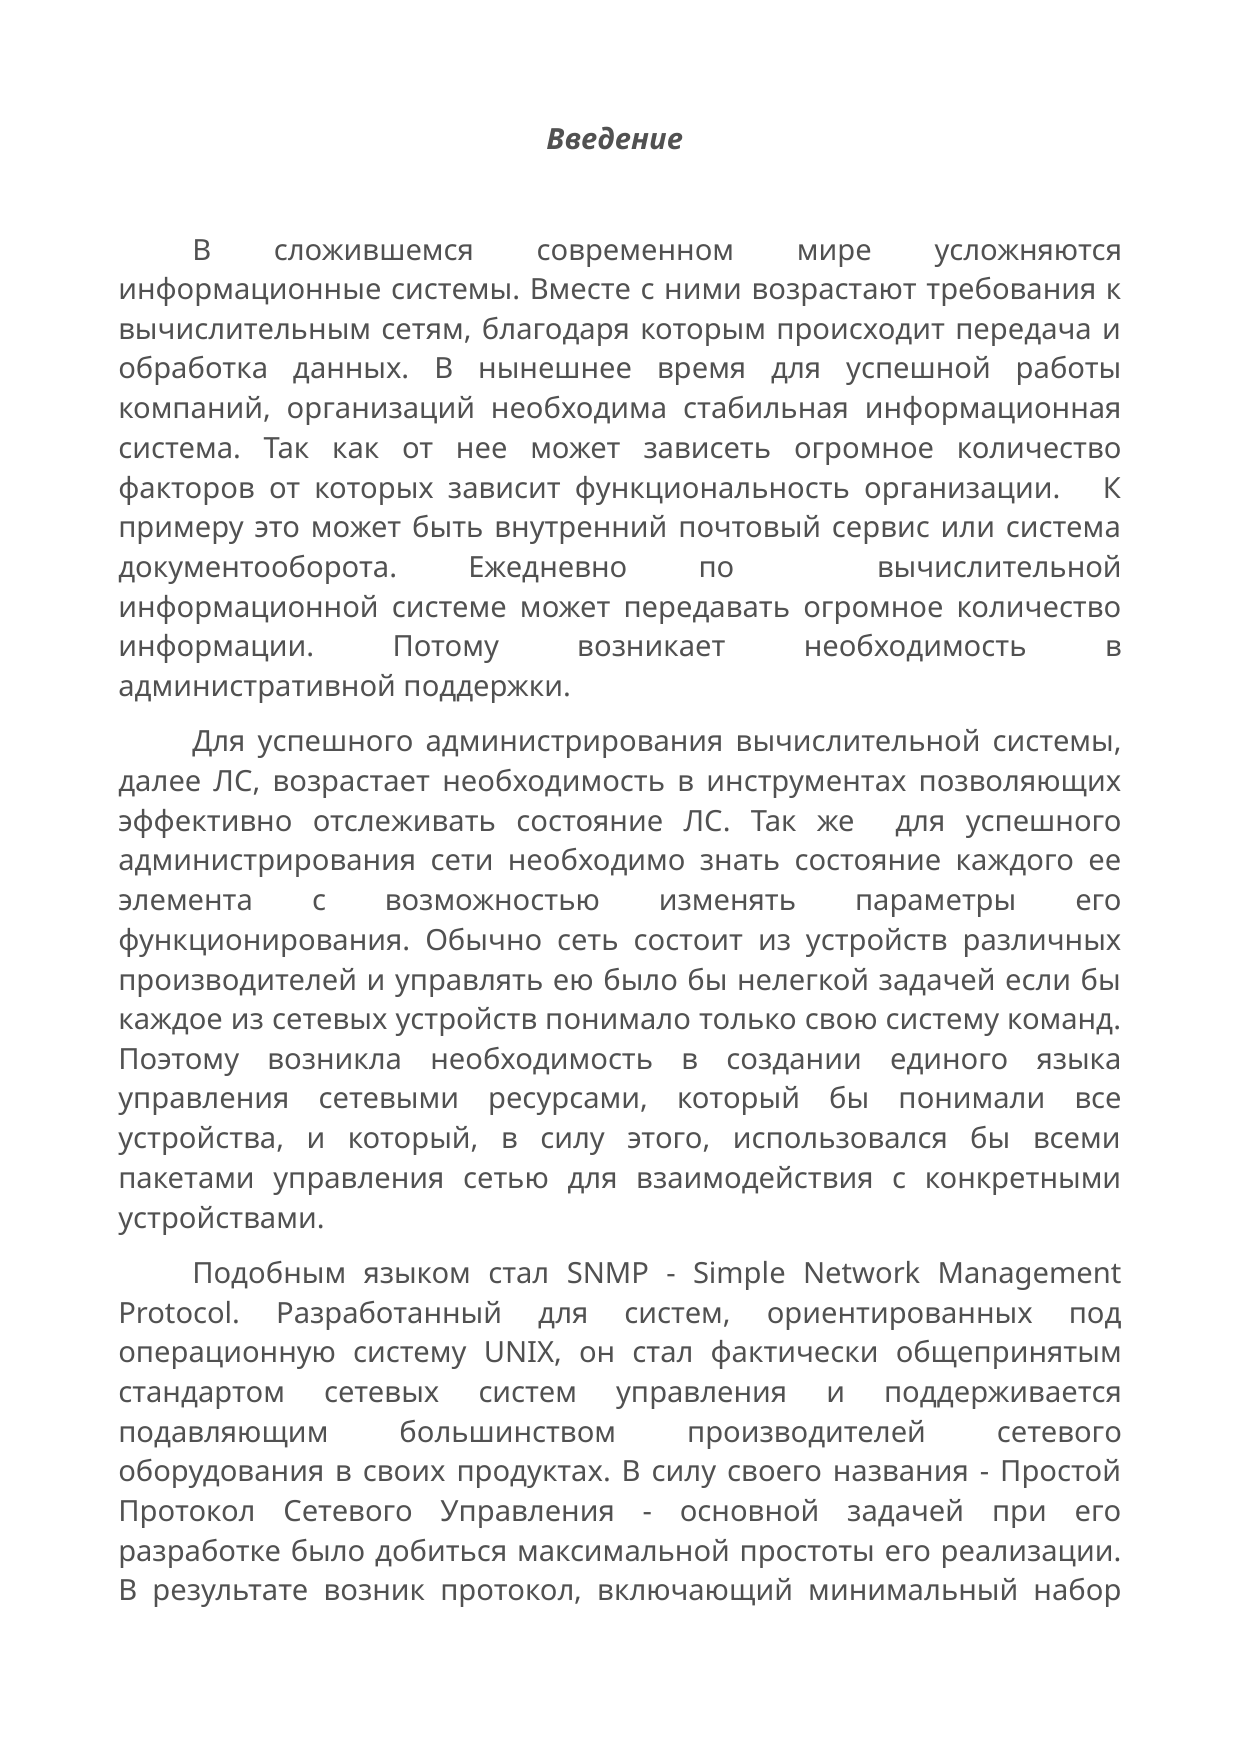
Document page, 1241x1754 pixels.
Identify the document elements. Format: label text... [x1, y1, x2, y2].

text Для успешного администрирования вычислительной системы, далее ЛС, возрастает необходимость в инструментах позволяющих эффективно отслеживать состояние ЛС. Так же для успешного администрирования сети необходимо знать состояние каждого ее элемента с возможностью изменять параметры его функционирования. Обычно сеть состоит из устройств различных производителей и управлять ею было бы нелегкой задачей если бы каждое из сетевых устройств понимало только свою систему команд. Поэтому возникла необходимость в создании единого языка управления сетевыми ресурсами, который бы понимали все устройства, и который, в силу этого, использовался бы всеми пакетами управления сетью для взаимодействия с конкретными устройствами. [118, 721, 1122, 1237]
text Введение [118, 118, 1122, 158]
text Подобным языком стал SNMP - Simple Network Management Protocol. Разработанный для систем, ориентированных под операционную систему UNIX, он стал фактически общепринятым стандартом сетевых систем управления и поддерживается подавляющим большинством производителей сетевого оборудования в своих продуктах. В силу своего названия - Простой Протокол Сетевого Управления - основной задачей при его разработке было добиться максимальной простоты его реализации. В результате возник протокол, включающий минимальный набор [118, 1252, 1122, 1609]
text В сложившемся современном мире усложняются информационные системы. Вместе с ними возрастают требования к вычислительным сетям, благодаря которым происходит передача и обработка данных. В нынешнее время для успешной работы компаний, организаций необходима стабильная информационная система. Так как от нее может зависеть огромное количество факторов от которых зависит функциональность организации. К примеру это может быть внутренний почтовый сервис или система документооборота. Ежедневно по вычислительной информационной системе может передавать огромное количество информации. Потому возникает необходимость в административной поддержки. [118, 229, 1122, 705]
